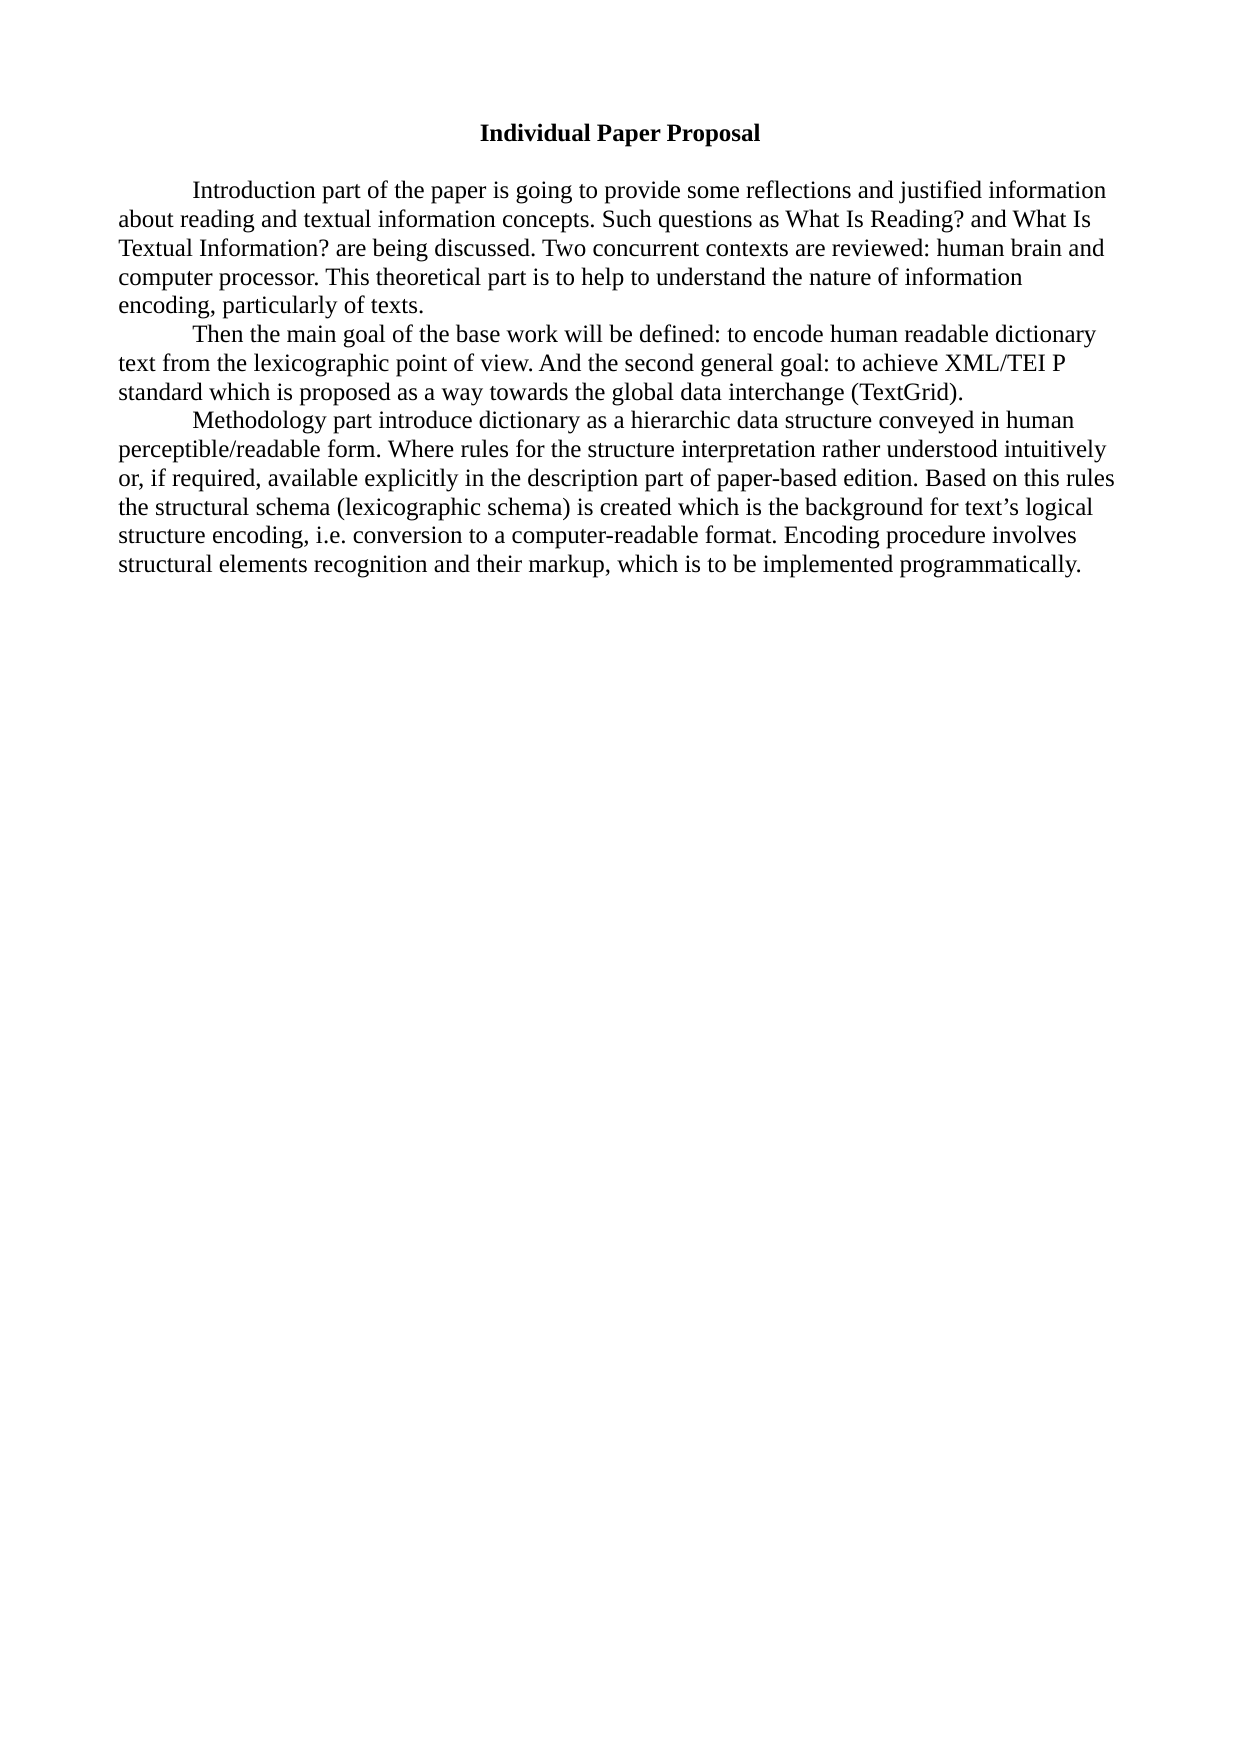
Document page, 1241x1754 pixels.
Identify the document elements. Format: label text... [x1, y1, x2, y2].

text Then the main goal of the base work will be defined: to encode human readable dictionary text from the lexicographic point of view. And the second general goal: to achieve XML/TEI P standard which is proposed as a way towards the global data interchange (TextGrid). [118, 319, 1122, 406]
text Individual Paper Proposal [118, 118, 1122, 147]
text Methodology part introduce dictionary as a hierarchic data structure conveyed in human perceptible/readable form. Where rules for the structure interpretation rather understood intuitively or, if required, available explicitly in the description part of paper-based edition. Based on this rules the structural schema (lexicographic schema) is created which is the background for text’s logical structure encoding, i.e. conversion to a computer-readable format. Encoding procedure involves structural elements recognition and their markup, which is to be implemented programmatically. [118, 406, 1122, 578]
text Introduction part of the paper is going to provide some reflections and justified information about reading and textual information concepts. Such questions as What Is Reading? and What Is Textual Information? are being discussed. Two concurrent contexts are reviewed: human brain and computer processor. This theoretical part is to help to understand the nature of information encoding, particularly of texts. [118, 176, 1122, 319]
